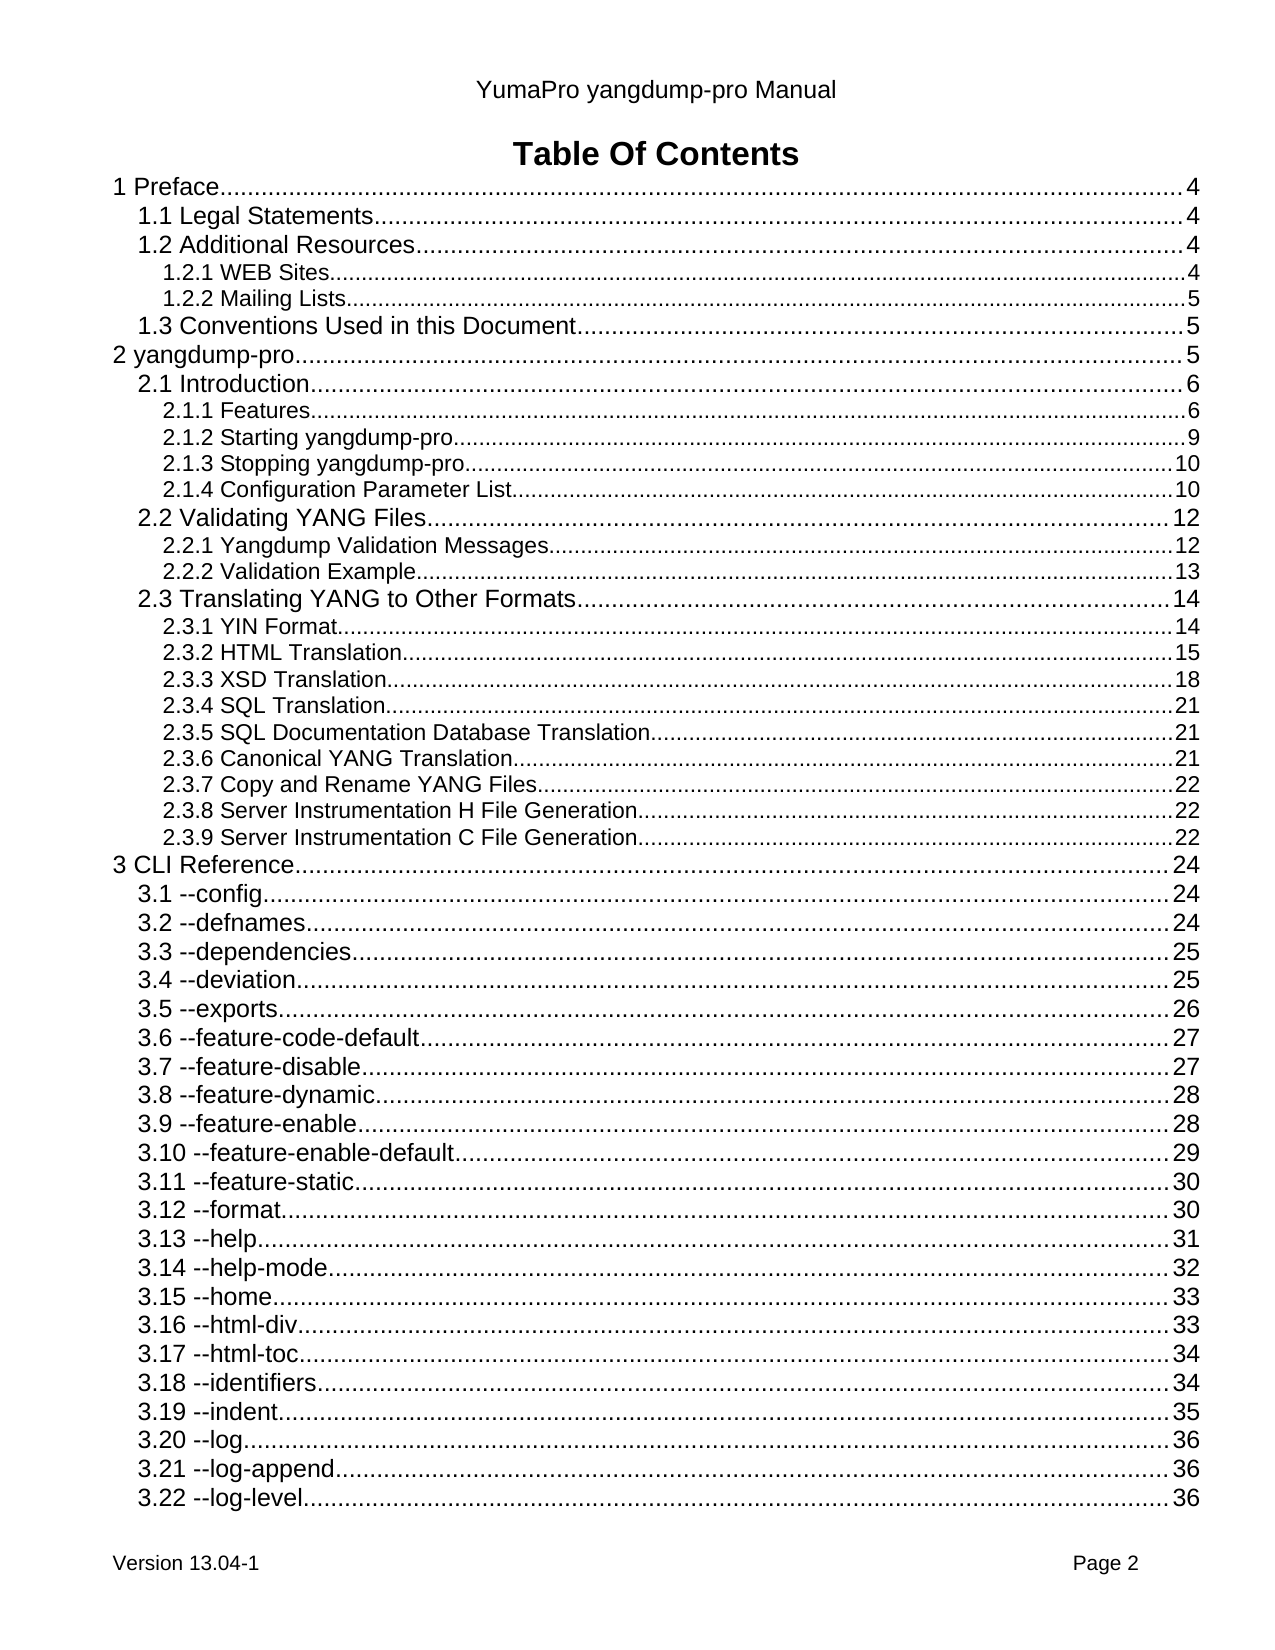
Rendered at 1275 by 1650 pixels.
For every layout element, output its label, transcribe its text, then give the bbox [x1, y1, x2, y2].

text 3.7 --feature-disable 27 [137, 1051, 1200, 1080]
text 2.3.9 Server Instrumentation C File Generation 22 [162, 824, 1200, 850]
text 3.17 --html-toc 34 [137, 1339, 1200, 1368]
text 3.3 --dependencies 25 [137, 936, 1200, 965]
text 2.3.2 HTML Translation 15 [162, 639, 1200, 666]
text 3.10 --feature-enable-default 29 [137, 1138, 1200, 1166]
text 1.2 Additional Resources 4 [137, 230, 1200, 258]
text 2.1.4 Configuration Parameter List 10 [162, 476, 1200, 503]
text 3.9 --feature-enable 28 [137, 1109, 1200, 1138]
text 3.19 --indent 35 [137, 1396, 1200, 1425]
text 3.1 --config 24 [137, 879, 1200, 908]
text 3.12 --format 30 [137, 1195, 1200, 1224]
text 1 Preface 4 [112, 172, 1200, 201]
text 3 CLI Reference 24 [112, 850, 1200, 879]
text 2.3.4 SQL Translation 21 [162, 692, 1200, 718]
text 2.3.8 Server Instrumentation H File Generation 22 [162, 797, 1200, 824]
text 2.1.3 Stopping yangdump-pro 10 [162, 450, 1200, 476]
text 3.13 --help 31 [137, 1224, 1200, 1253]
text 3.22 --log-level 36 [137, 1483, 1200, 1511]
text 3.18 --identifiers 34 [137, 1368, 1200, 1396]
text 2.1 Introduction 6 [137, 369, 1200, 397]
text 2.3.7 Copy and Rename YANG Files 22 [162, 771, 1200, 797]
text 2.1.1 Features 6 [162, 397, 1200, 424]
text 3.21 --log-append 36 [137, 1454, 1200, 1483]
text 2 yangdump-pro 5 [112, 340, 1200, 369]
text 3.5 --exports 26 [137, 994, 1200, 1023]
text 3.11 --feature-static 30 [137, 1166, 1200, 1195]
text 2.2.2 Validation Example 13 [162, 558, 1200, 584]
text 2.2 Validating YANG Files 12 [137, 503, 1200, 532]
text 3.14 --help-mode 32 [137, 1253, 1200, 1281]
text 1.3 Conventions Used in this Document 5 [137, 311, 1200, 340]
text 2.3 Translating YANG to Other Formats 14 [137, 584, 1200, 613]
text 3.20 --log 36 [137, 1425, 1200, 1454]
text 3.2 --defnames 24 [137, 908, 1200, 936]
text 2.3.1 YIN Format 14 [162, 613, 1200, 639]
text 1.2.1 WEB Sites 4 [162, 258, 1200, 285]
text 3.15 --home 33 [137, 1281, 1200, 1310]
subtitle Table Of Contents [112, 134, 1200, 172]
text 2.2.1 Yangdump Validation Messages 12 [162, 532, 1200, 558]
text 1.1 Legal Statements 4 [137, 201, 1200, 230]
text 2.3.5 SQL Documentation Database Translation 21 [162, 718, 1200, 745]
text 1.2.2 Mailing Lists 5 [162, 285, 1200, 311]
text 2.3.3 XSD Translation 18 [162, 666, 1200, 692]
text 3.6 --feature-code-default 27 [137, 1023, 1200, 1051]
text 3.16 --html-div 33 [137, 1310, 1200, 1339]
text 2.1.2 Starting yangdump-pro 9 [162, 424, 1200, 450]
text 3.8 --feature-dynamic 28 [137, 1080, 1200, 1109]
text 3.4 --deviation 25 [137, 965, 1200, 994]
text 2.3.6 Canonical YANG Translation 21 [162, 745, 1200, 771]
